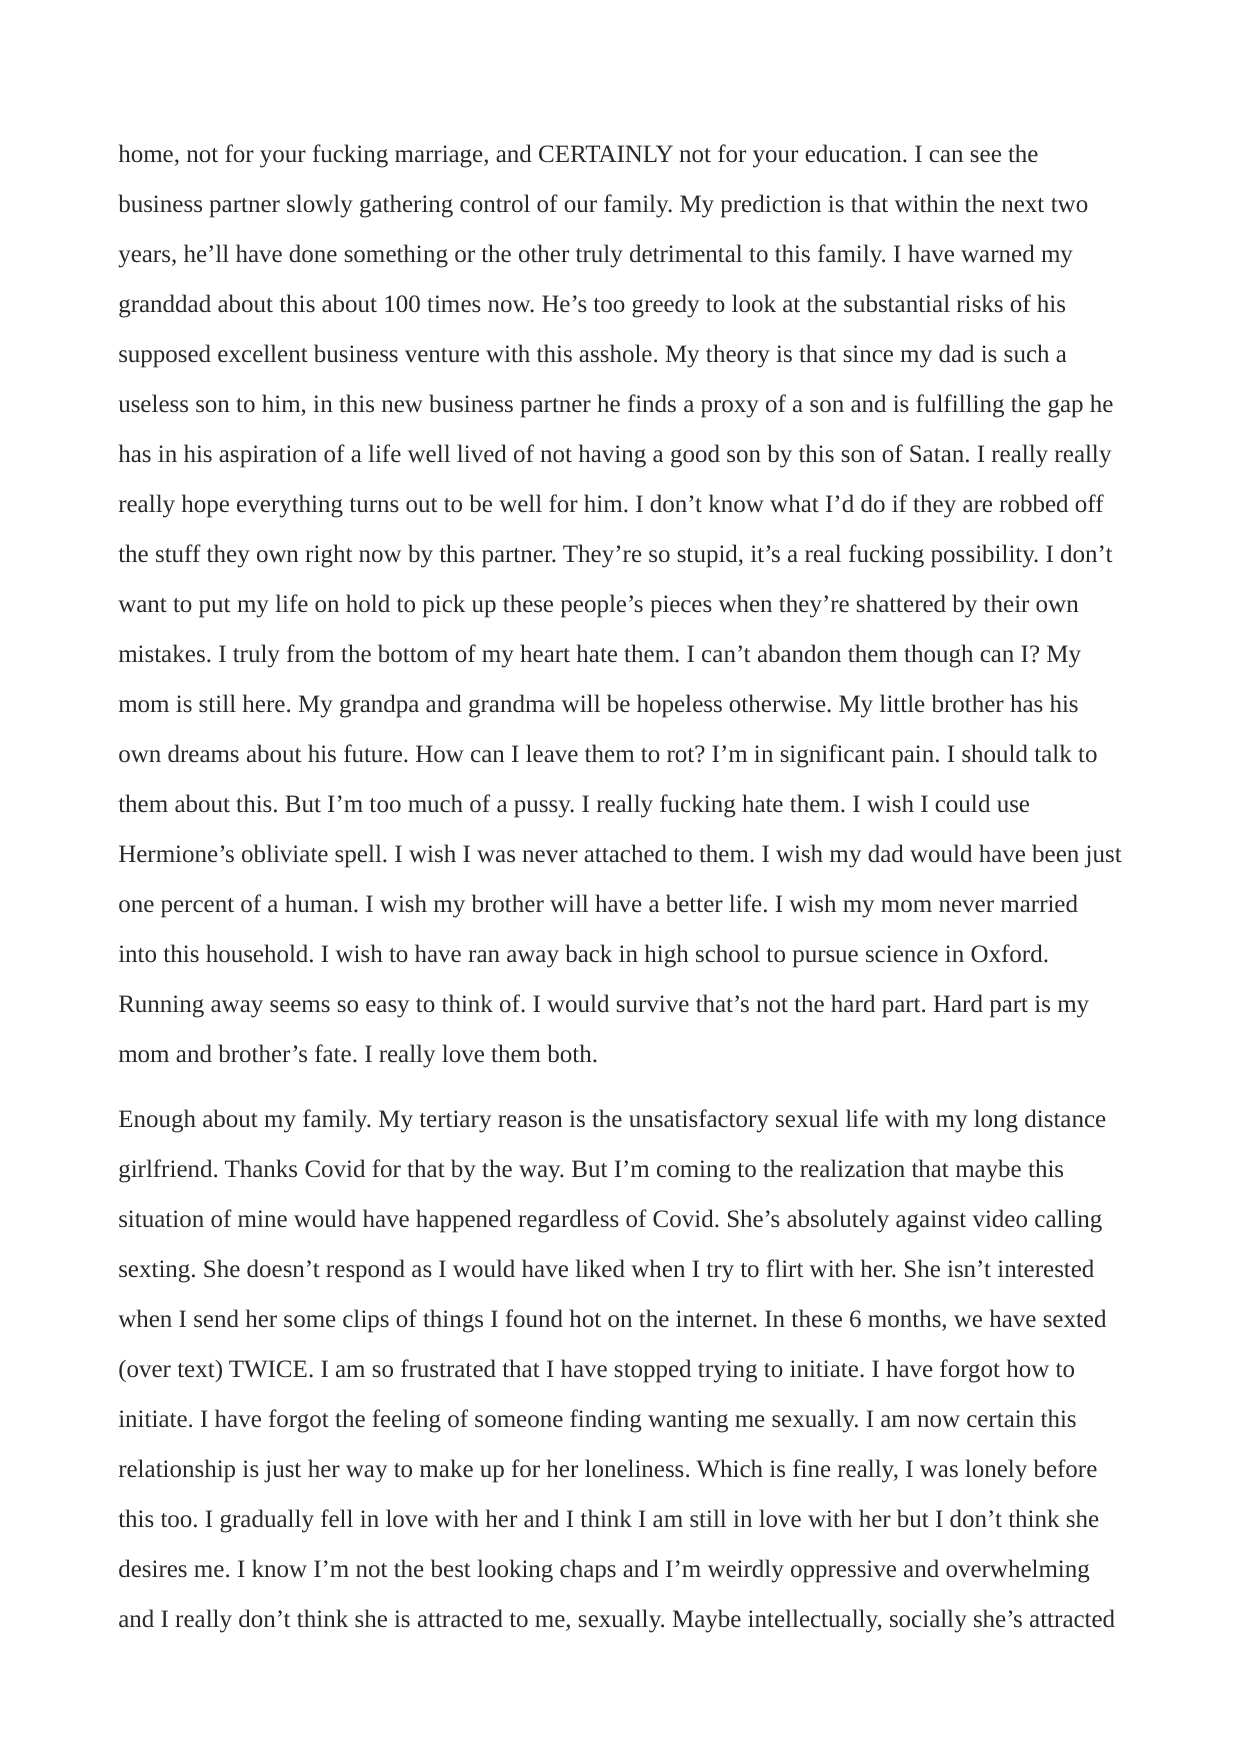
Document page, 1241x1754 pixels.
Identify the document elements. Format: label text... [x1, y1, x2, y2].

text home, not for your fucking marriage, and CERTAINLY not for your education. I can see the business partner slowly gathering control of our family. My prediction is that within the next two years, he’ll have done something or the other truly detrimental to this family. I have warned my granddad about this about 100 times now. He’s too greedy to look at the substantial risks of his supposed excellent business venture with this asshole. My theory is that since my dad is such a useless son to him, in this new business partner he finds a proxy of a son and is fulfilling the gap he has in his aspiration of a life well lived of not having a good son by this son of Satan. I really really really hope everything turns out to be well for him. I don’t know what I’d do if they are robbed off the stuff they own right now by this partner. They’re so stupid, it’s a real fucking possibility. I don’t want to put my life on hold to pick up these people’s pieces when they’re shattered by their own mistakes. I truly from the bottom of my heart hate them. I can’t abandon them though can I? My mom is still here. My grandpa and grandma will be hopeless otherwise. My little brother has his own dreams about his future. How can I leave them to rot? I’m in significant pain. I should talk to them about this. But I’m too much of a pussy. I really fucking hate them. I wish I could use Hermione’s obliviate spell. I wish I was never attached to them. I wish my dad would have been just one percent of a human. I wish my brother will have a better life. I wish my mom never married into this household. I wish to have ran away back in high school to pursue science in Oxford. Running away seems so easy to think of. I would survive that’s not the hard part. Hard part is my mom and brother’s fate. I really love them both. [118, 118, 1122, 1068]
text Enough about my family. My tertiary reason is the unsatisfactory sexual life with my long distance girlfriend. Thanks Covid for that by the way. But I’m coming to the realization that maybe this situation of mine would have happened regardless of Covid. She’s absolutely against video calling sexting. She doesn’t respond as I would have liked when I try to flirt with her. She isn’t interested when I send her some clips of things I found hot on the internet. In these 6 months, we have sexted (over text) TWICE. I am so frustrated that I have stopped trying to initiate. I have forgot how to initiate. I have forgot the feeling of someone finding wanting me sexually. I am now certain this relationship is just her way to make up for her loneliness. Which is fine really, I was lonely before this too. I gradually fell in love with her and I think I am still in love with her but I don’t think she desires me. I know I’m not the best looking chaps and I’m weirdly oppressive and overwhelming and I really don’t think she is attracted to me, sexually. Maybe intellectually, socially she’s attracted [118, 1083, 1122, 1633]
